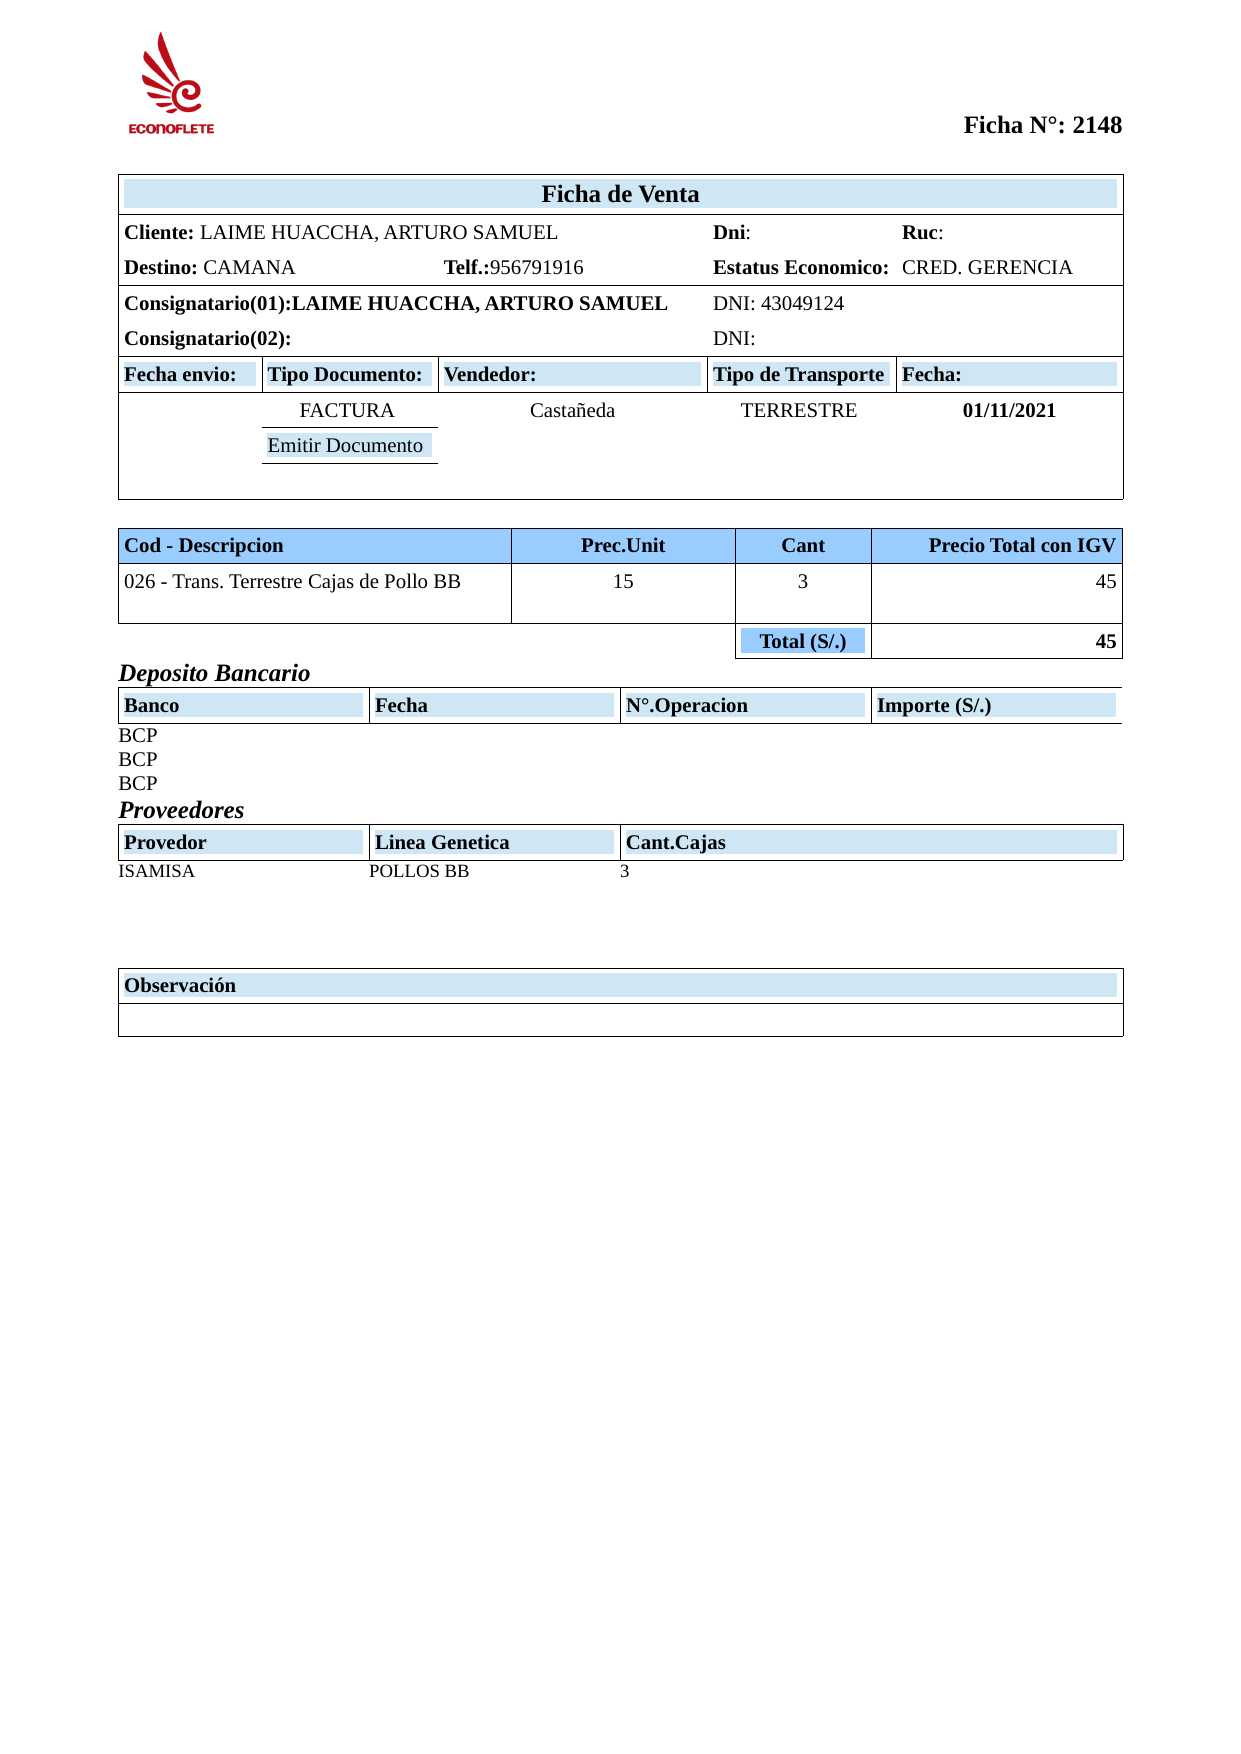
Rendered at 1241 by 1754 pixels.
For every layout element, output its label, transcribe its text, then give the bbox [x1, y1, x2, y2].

table_cell BCP [118, 747, 369, 771]
table_cell Cliente: LAIME HUACCHA, ARTURO SAMUEL [119, 215, 707, 249]
table_cell 3 [620, 861, 1123, 881]
table_cell [871, 747, 1122, 771]
table_header Fecha [370, 688, 620, 723]
table_cell Emitir Documento [262, 428, 438, 463]
table_cell Consignatario(02): [119, 321, 707, 356]
table_cell CRED. GERENCIA [896, 249, 1123, 285]
table_cell [118, 903, 369, 924]
table_cell [369, 903, 620, 924]
table_header Observación [119, 969, 1123, 1003]
table_header Cod - Descripcion [119, 529, 511, 563]
table_cell [369, 771, 620, 795]
table_cell [511, 624, 735, 658]
table_cell [119, 1004, 1123, 1036]
table_header Ficha de Venta [119, 175, 1123, 214]
table_cell 15 [512, 564, 735, 623]
table_cell [620, 946, 1123, 967]
table_cell [620, 747, 871, 771]
table_cell 026 - Trans. Terrestre Cajas de Pollo BB [119, 564, 511, 623]
table_cell BCP [118, 724, 369, 747]
table_cell [369, 881, 620, 903]
table_cell Dni: [707, 215, 896, 249]
table_cell 01/11/2021 [896, 393, 1123, 498]
table_header Importe (S/.) [872, 688, 1122, 723]
table_cell Fecha: [897, 357, 1123, 392]
table_cell Destino: CAMANA [119, 249, 438, 285]
table_cell 45 [872, 624, 1122, 658]
table_cell POLLOS BB [369, 861, 620, 881]
table_cell [620, 724, 871, 747]
table_cell Tipo de Transporte [708, 357, 896, 392]
table_cell [620, 924, 1123, 946]
table_cell Telf.:956791916 [438, 249, 707, 285]
table_cell [620, 881, 1123, 903]
table_cell [620, 903, 1123, 924]
table_header N°.Operacion [621, 688, 871, 723]
table_cell Consignatario(01):LAIME HUACCHA, ARTURO SAMUEL [119, 286, 707, 321]
text Proveedores [118, 795, 1122, 824]
table_header Banco [119, 688, 369, 723]
table_cell [118, 946, 369, 967]
table_cell [871, 771, 1122, 795]
table_header Prec.Unit [512, 529, 735, 563]
table_cell BCP [118, 771, 369, 795]
picture [118, 31, 225, 134]
table_cell [620, 771, 871, 795]
table_cell [262, 464, 438, 498]
table_cell [118, 924, 369, 946]
table_cell [369, 946, 620, 967]
table_cell DNI: [707, 321, 1123, 356]
table_cell Fecha envio: [119, 357, 262, 392]
table_cell Castañeda [438, 393, 707, 498]
table_header Linea Genetica [370, 825, 620, 859]
table_cell [369, 747, 620, 771]
table_cell 45 [872, 564, 1122, 623]
table_header Cant.Cajas [621, 825, 1123, 859]
table_cell [119, 393, 262, 498]
table_cell Total (S/.) [736, 624, 871, 658]
table_header Cant [736, 529, 871, 563]
table_cell ISAMISA [118, 861, 369, 881]
text Deposito Bancario [118, 658, 1122, 687]
table_cell [118, 624, 511, 658]
table_cell Vendedor: [439, 357, 707, 392]
table_cell [118, 881, 369, 903]
table_cell Ruc: [896, 215, 1123, 249]
table_cell Tipo Documento: [263, 357, 438, 392]
table_cell TERRESTRE [707, 393, 896, 498]
table_cell FACTURA [262, 393, 438, 427]
table_cell [369, 724, 620, 747]
table_cell [871, 724, 1122, 747]
table_cell DNI: 43049124 [707, 286, 1123, 321]
table_cell 3 [736, 564, 871, 623]
table_header Provedor [119, 825, 369, 859]
table_cell Estatus Economico: [707, 249, 896, 285]
table_header Precio Total con IGV [872, 529, 1122, 563]
table_cell [369, 924, 620, 946]
